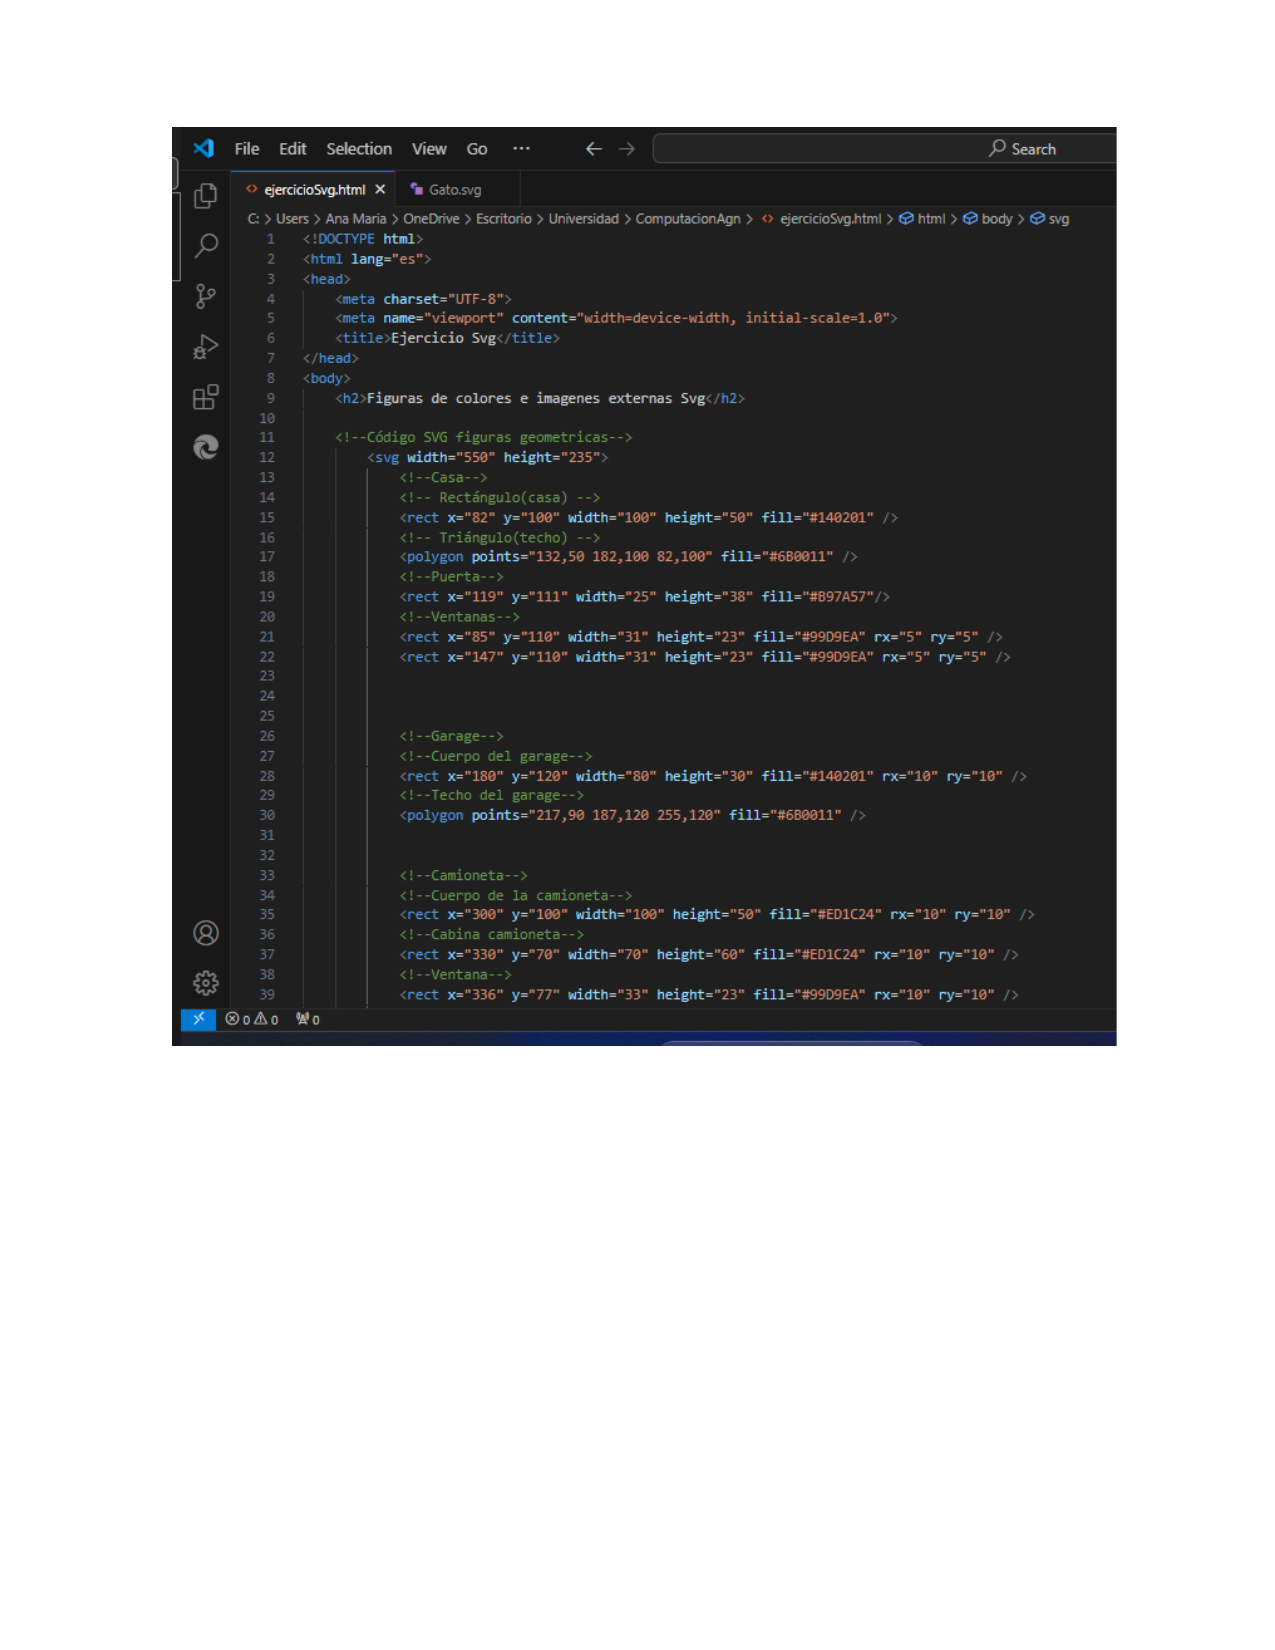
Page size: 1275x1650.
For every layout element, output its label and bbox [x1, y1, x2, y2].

picture [172, 127, 1117, 1046]
